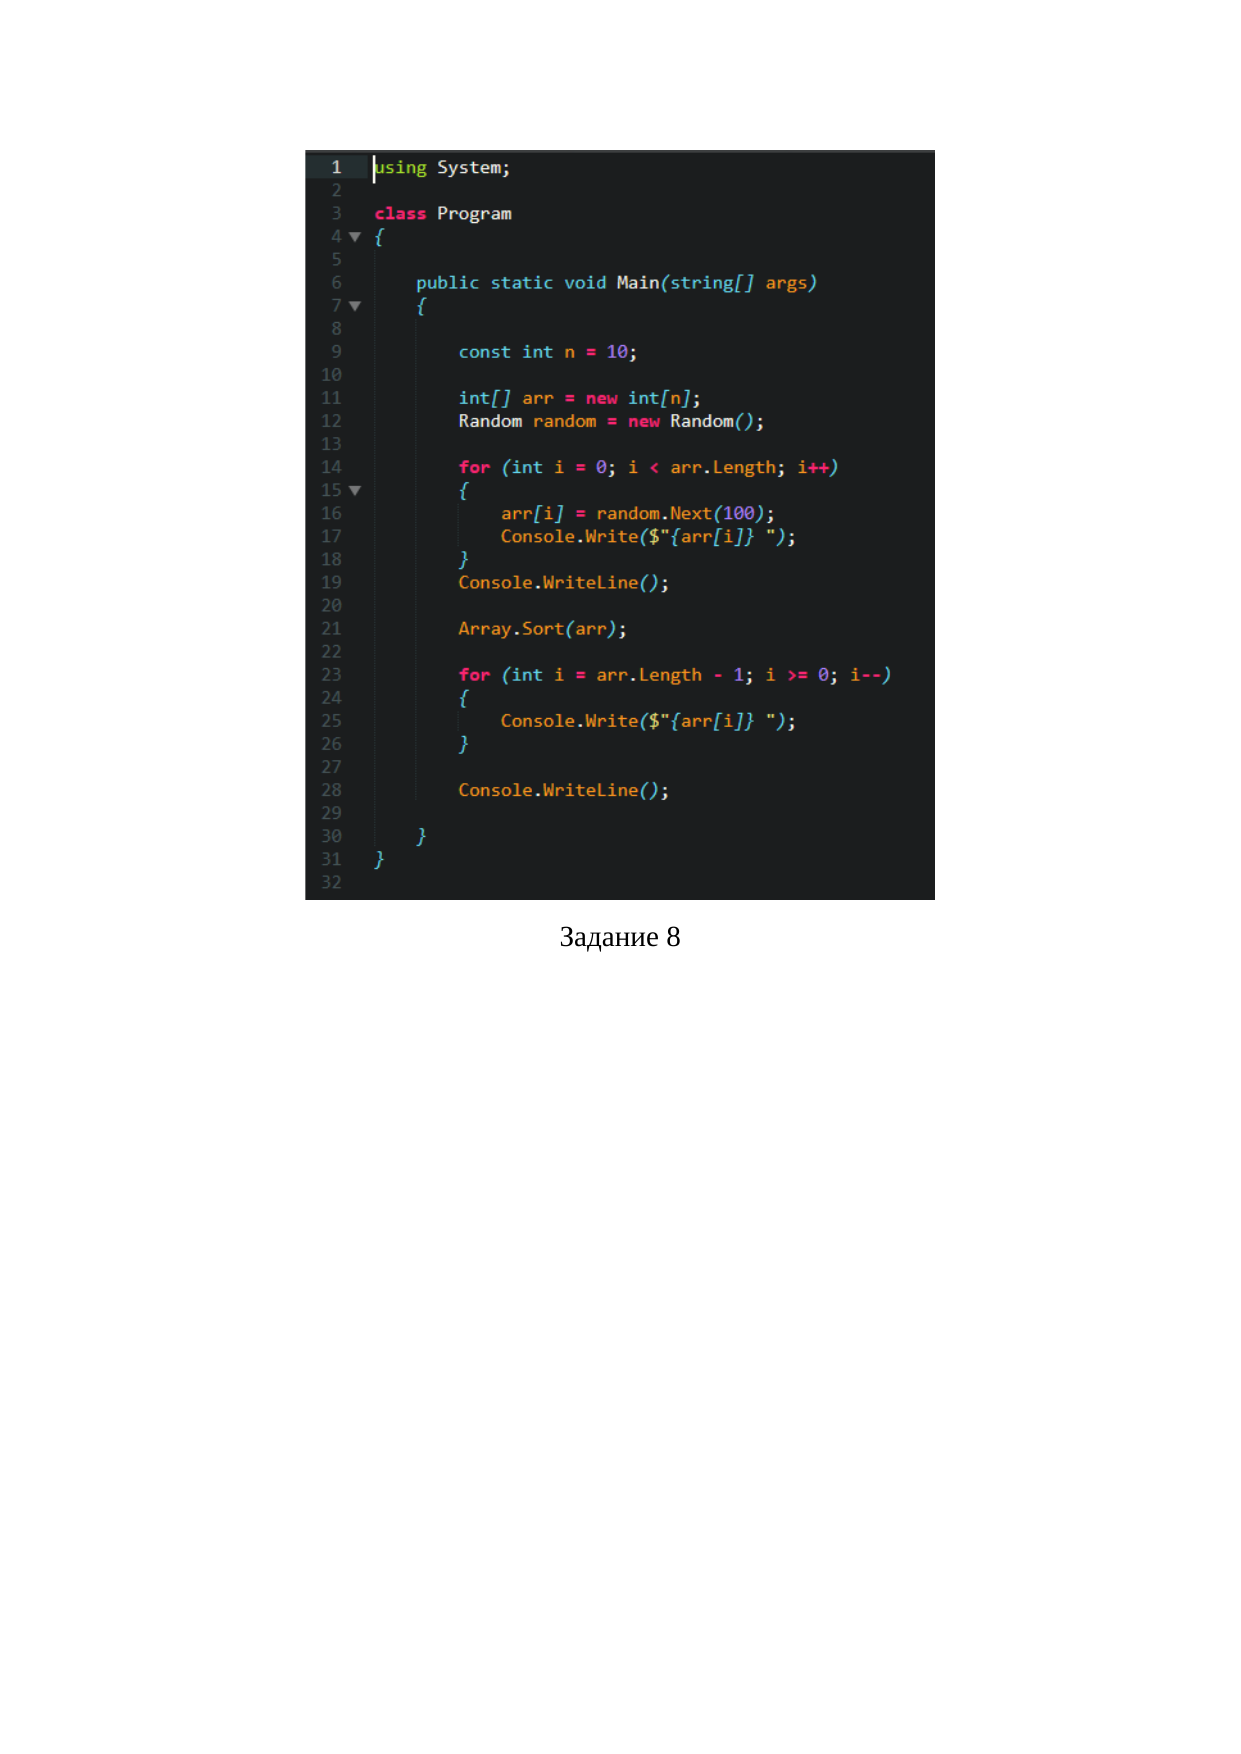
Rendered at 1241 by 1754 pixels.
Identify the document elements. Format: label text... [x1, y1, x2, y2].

text Задание 8 [150, 919, 1090, 952]
picture [305, 150, 935, 900]
